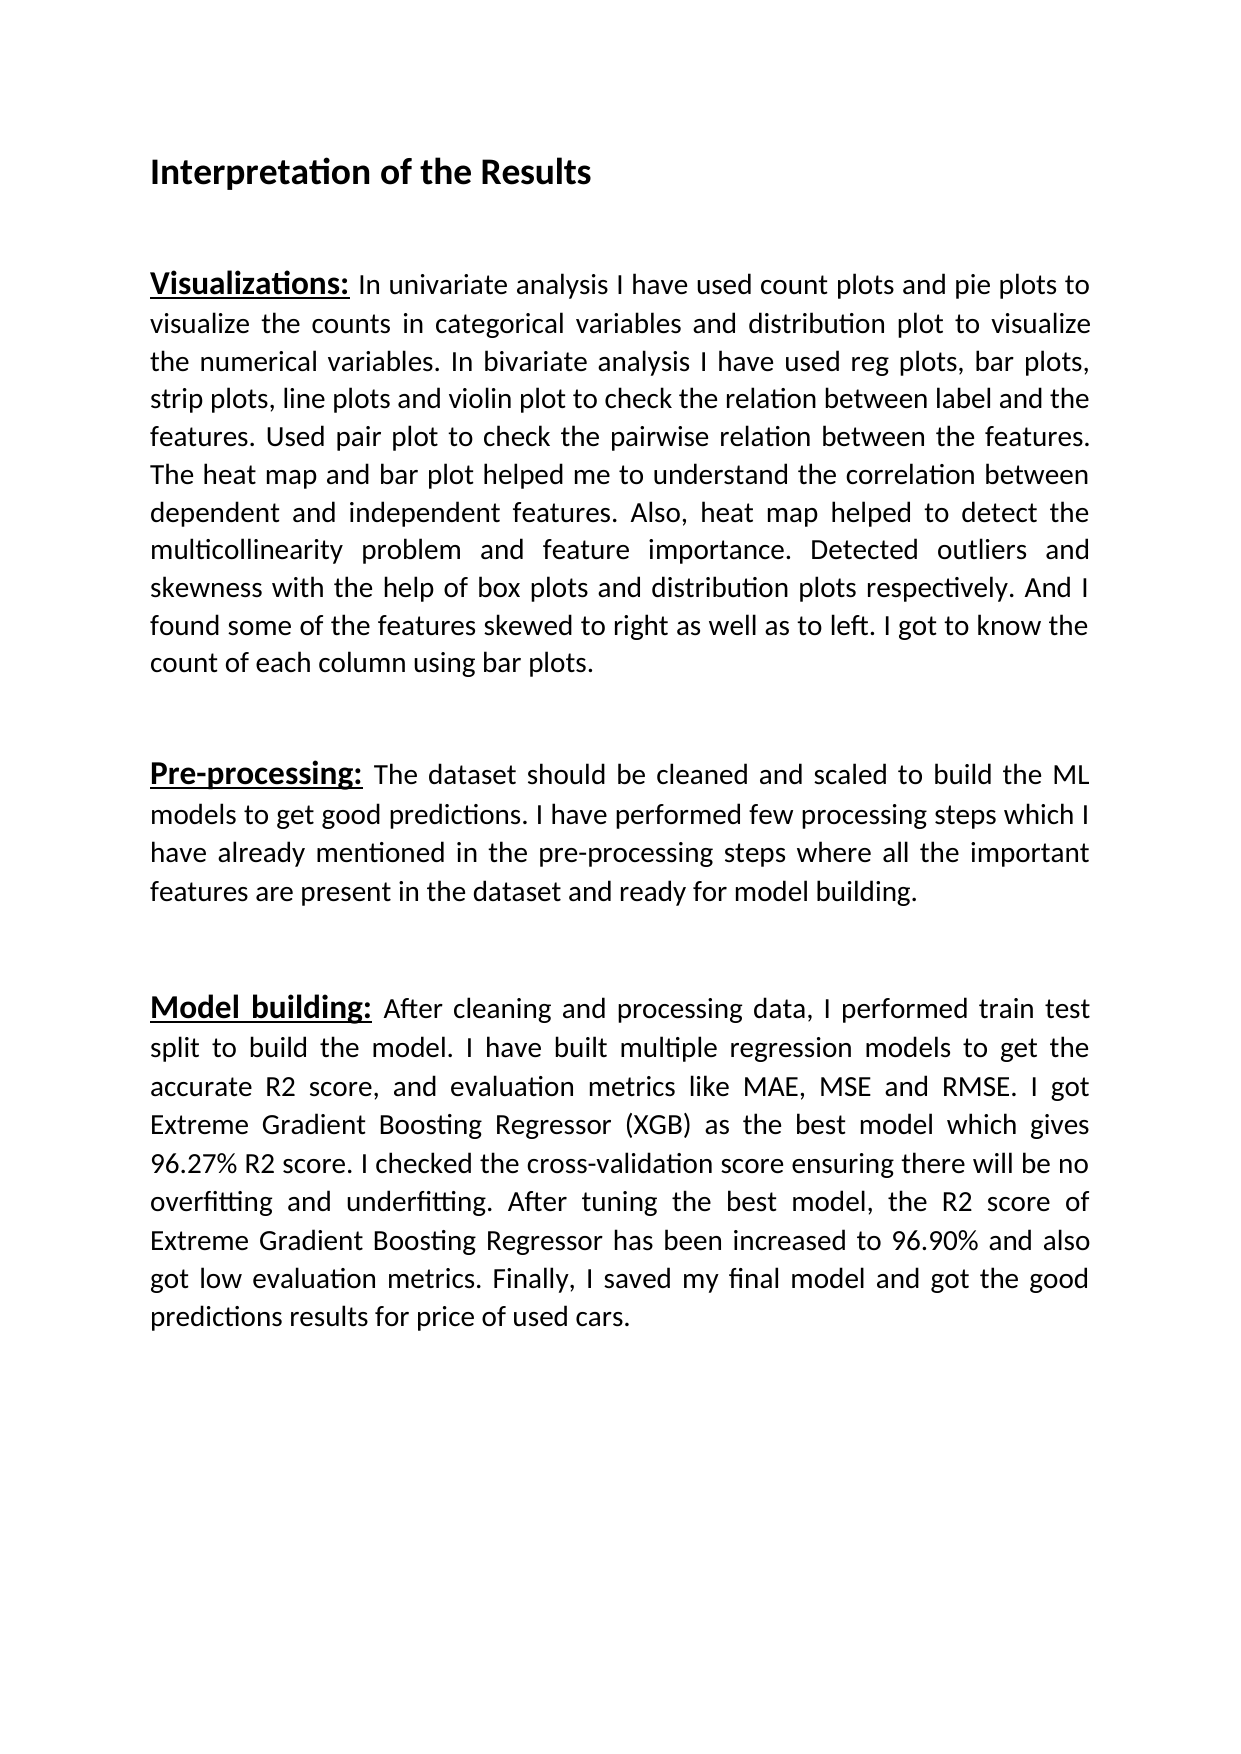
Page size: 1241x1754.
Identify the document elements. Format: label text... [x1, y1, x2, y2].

text Pre-processing: The dataset should be cleaned and scaled to build the ML models to get good predictions. I have performed few processing steps which I have already mentioned in the pre-processing steps where all the important features are present in the dataset and ready for model building. [150, 752, 1091, 908]
text Model building: After cleaning and processing data, I performed train test split to build the model. I have built multiple regression models to get the accurate R2 score, and evaluation metrics like MAE, MSE and RMSE. I got Extreme Gradient Boosting Regressor (XGB) as the best model which gives 96.27% R2 score. I checked the cross-validation score ensuring there will be no overfitting and underfitting. After tuning the best model, the R2 score of Extreme Gradient Boosting Regressor has been increased to 96.90% and also got low evaluation metrics. Finally, I saved my final model and got the good predictions results for price of used cars. [150, 986, 1091, 1334]
text Visualizations: In univariate analysis I have used count plots and pie plots to visualize the counts in categorical variables and distribution plot to visualize the numerical variables. In bivariate analysis I have used reg plots, bar plots, strip plots, line plots and violin plot to check the relation between label and the features. Used pair plot to check the pairwise relation between the features. The heat map and bar plot helped me to understand the correlation between dependent and independent features. Also, heat map helped to detect the multicollinearity problem and feature importance. Detected outliers and skewness with the help of box plots and distribution plots respectively. And I found some of the features skewed to right as well as to left. I got to know the count of each column using bar plots. [150, 262, 1091, 680]
subtitle Interpretation of the Results [150, 148, 1165, 194]
